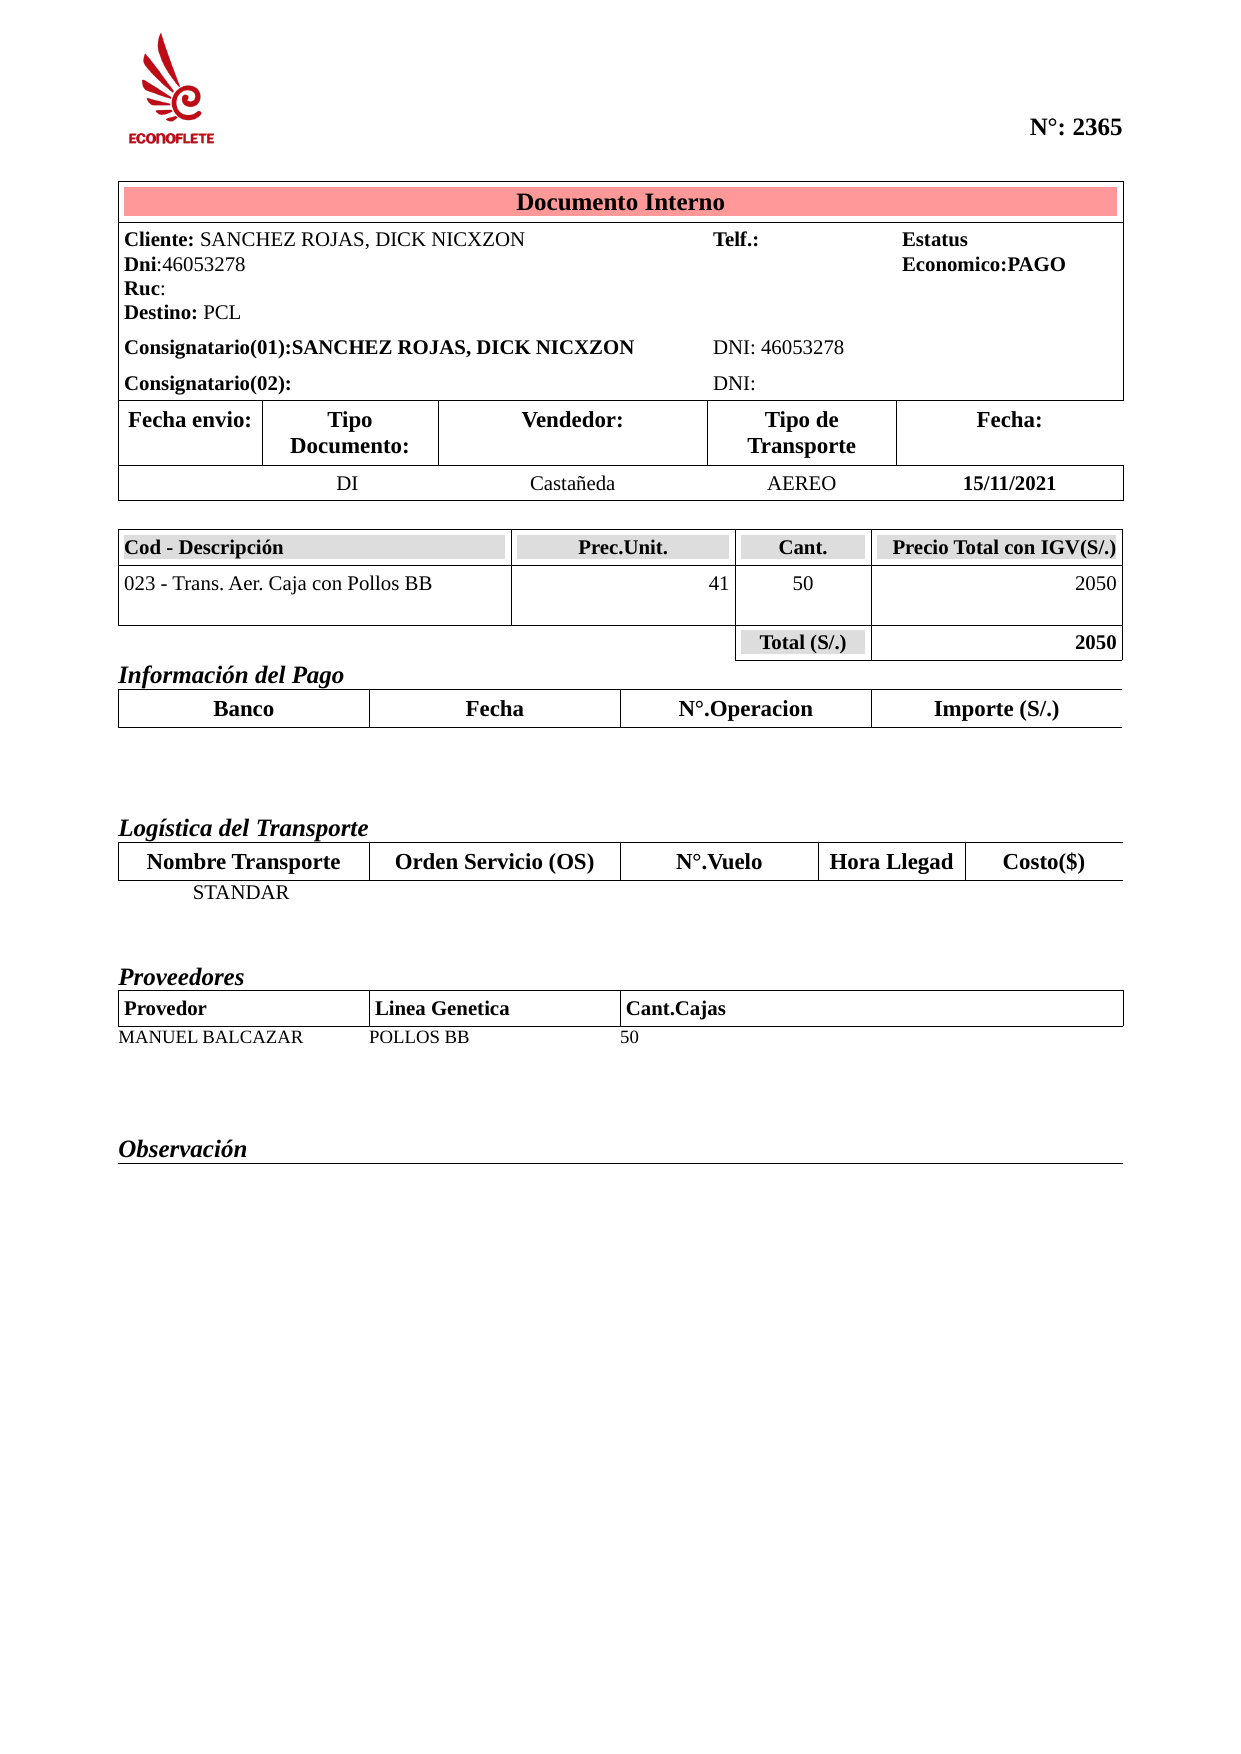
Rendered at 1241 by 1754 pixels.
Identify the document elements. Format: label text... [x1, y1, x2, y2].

table_cell [965, 933, 1123, 962]
table_cell [369, 881, 620, 904]
table_cell [119, 466, 262, 500]
table_cell 50 [620, 1027, 1123, 1048]
table_cell [620, 756, 871, 784]
table_cell [620, 785, 871, 813]
table_cell [620, 1091, 1123, 1112]
table_cell DI [262, 466, 438, 500]
table_cell [118, 756, 369, 784]
table_header Cod - Descripción [119, 530, 511, 565]
table_cell DNI: 46053278 [707, 329, 1123, 365]
table_cell [511, 626, 735, 660]
text Observación [118, 1134, 1122, 1163]
table_cell [118, 904, 369, 933]
table_cell [818, 881, 965, 904]
table_cell 50 [736, 566, 871, 624]
table_cell POLLOS BB [369, 1027, 620, 1048]
table_header Nombre Transporte [119, 843, 369, 880]
table_header Documento Interno [119, 182, 1123, 222]
table_cell STANDAR [118, 881, 369, 904]
table_cell [369, 756, 620, 784]
table_cell Fecha envio: [119, 401, 262, 465]
table_cell [818, 904, 965, 933]
table_cell Fecha: [897, 401, 1123, 465]
table_cell [118, 626, 511, 660]
table_cell [369, 933, 620, 962]
table_cell Consignatario(01):SANCHEZ ROJAS, DICK NICXZON [119, 329, 707, 365]
table_cell [369, 904, 620, 933]
table_header Linea Genetica [370, 991, 620, 1026]
picture [118, 32, 225, 144]
table_cell [965, 881, 1123, 904]
table_cell Tipo Documento: [263, 401, 438, 465]
text Información del Pago [118, 660, 1122, 689]
table_cell [369, 1091, 620, 1112]
table_header Fecha [370, 690, 620, 727]
table_cell Tipo de Transporte [708, 401, 896, 465]
text Logística del Transporte [118, 813, 1122, 842]
table_cell [369, 785, 620, 813]
table_cell Cliente: SANCHEZ ROJAS, DICK NICXZON Dni:46053278 Ruc: Destino: PCL [119, 223, 707, 329]
table_cell [871, 728, 1122, 756]
table_cell [620, 1069, 1123, 1091]
table_header Provedor [119, 991, 369, 1026]
table_cell Estatus Economico:PAGO [896, 223, 1123, 329]
table_header Orden Servicio (OS) [370, 843, 620, 880]
table_cell [965, 904, 1123, 933]
table_cell Vendedor: [439, 401, 707, 465]
table_cell [118, 785, 369, 813]
table_header Cant.Cajas [621, 991, 1123, 1026]
table_cell MANUEL BALCAZAR [118, 1027, 369, 1048]
table_cell Consignatario(02): [119, 365, 707, 400]
table_cell 023 - Trans. Aer. Caja con Pollos BB [119, 566, 511, 624]
table_cell 15/11/2021 [896, 466, 1123, 500]
table_cell 2050 [872, 566, 1122, 624]
table_cell Total (S/.) [736, 626, 871, 660]
table_cell [871, 785, 1122, 813]
table_header N°.Operacion [621, 690, 871, 727]
table_cell [369, 1069, 620, 1091]
table_cell DNI: [707, 365, 1123, 400]
table_header N°.Vuelo [621, 843, 818, 880]
table_cell [118, 728, 369, 756]
table_cell [118, 1112, 369, 1134]
table_header Hora Llegad [819, 843, 965, 880]
table_cell Castañeda [438, 466, 707, 500]
table_cell [369, 728, 620, 756]
table_header Costo($) [966, 843, 1123, 880]
table_cell [818, 933, 965, 962]
table_cell 2050 [872, 626, 1122, 660]
table_cell [620, 1112, 1123, 1134]
table_cell [118, 1091, 369, 1112]
table_cell [118, 1048, 369, 1069]
table_header Precio Total con IGV(S/.) [872, 530, 1122, 565]
table_cell 41 [512, 566, 735, 624]
table_cell [118, 1069, 369, 1091]
table_cell [871, 756, 1122, 784]
table_cell [369, 1112, 620, 1134]
table_header Importe (S/.) [872, 690, 1122, 727]
table_cell [620, 728, 871, 756]
table_header Prec.Unit. [512, 530, 735, 565]
table_header Banco [119, 690, 369, 727]
table_cell [620, 881, 818, 904]
text Proveedores [118, 962, 1122, 990]
table_cell [620, 1048, 1123, 1069]
table_cell [369, 1048, 620, 1069]
table_header Cant. [736, 530, 871, 565]
table_cell [620, 904, 818, 933]
table_cell AEREO [707, 466, 896, 500]
table_header [118, 1164, 1123, 1187]
table_cell [118, 933, 369, 962]
table_cell Telf.: [707, 223, 896, 329]
table_cell [620, 933, 818, 962]
